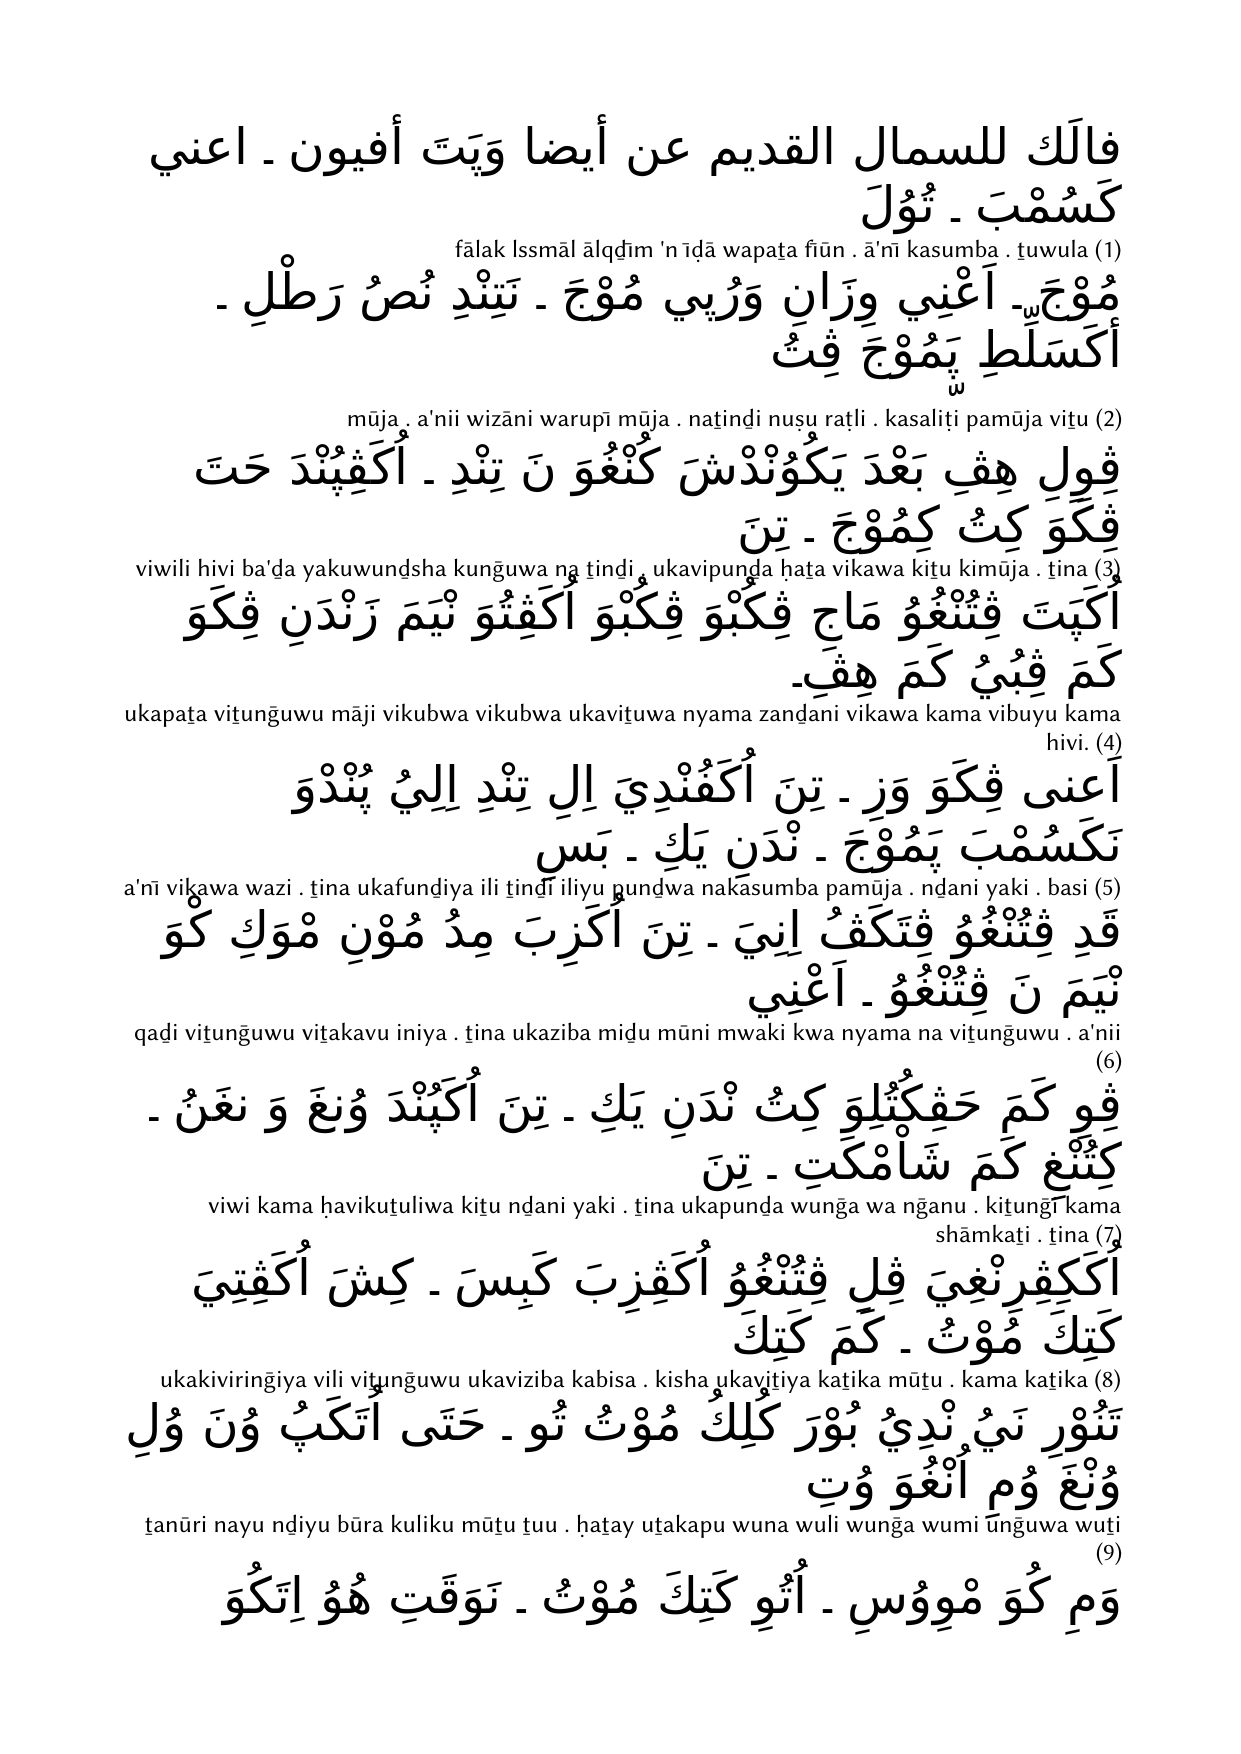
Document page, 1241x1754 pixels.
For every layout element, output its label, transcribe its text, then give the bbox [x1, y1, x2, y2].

text viwi kama ḥavikuṯuliwa kiṯu nḏani yaki . ṯina ukapunḏa wunḡa wa nḡanu . kiṯunḡi kama shāmkaṯi . ṯina (7) [118, 1191, 1122, 1248]
text ṯanūri nayu nḏiyu būra kuliku mūṯu ṯuu . ḥaṯay uṯakapu wuna wuli wunḡa wumi unḡuwa wuṯi (9) [118, 1510, 1122, 1567]
text ukapaṯa viṯunḡuwu māji vikubwa vikubwa ukaviṯuwa nyama zanḏani vikawa kama vibuyu kama hivi. (4) [118, 699, 1122, 756]
text ڤِوِلِ هِڤِ بَعْدَ يَكُوُنْدْشَ كُنْغُوَ نَ تِنْدِ ۔ اُكَڤِپُنْدَ حَتَ ڤِكَوَ كِتُ كِمُوْجَ ۔ تِنَ [118, 438, 1122, 554]
text ukakivirinḡiya vili viṯunḡuwu ukaviziba kabisa . kisha ukaviṯiya kaṯika mūṯu . kama kaṯika (8) [118, 1365, 1122, 1393]
text مُوْجَ ۔ اَعْنِي وِزَانِ وَرُپي مُوْجَ ۔ نَتِنْدِ نُصُ رَطْلِ ۔ أكَسَلِّطِ پَمُوْجَ ڤِتُ [118, 263, 1122, 379]
text فالَك للسمال القديم عن أيضا وَپَتَ أفيون ۔ اعني كَسُمْبَ ۔ تُوُلَ [118, 118, 1122, 234]
text تَنُوْرِ نَيُ نْدِيُ بُوْرَ كُلِكُ مُوْتُ تُو ۔ حَتَى اُتَكَپُ وُنَ وُلِ وُنْغَ وُمِ اُنْغُوَ وُتِ [118, 1393, 1122, 1510]
text اَعنى ڤِكَوَ وَزِ ۔ تِنَ اُكَفُنْدِيَ اِلِ تِنْدِ اِلِيُ پُنْدْوَ نَكَسُمْبَ پَمُوْجَ ۔ نْدَنِ يَكِ ۔ بَسِ [118, 756, 1122, 873]
text qaḏi viṯunḡuwu viṯakavu iniya . ṯina ukaziba miḏu mūni mwaki kwa nyama na viṯunḡuwu . a'nii (6) [118, 1018, 1122, 1075]
text fālak lssmāl ālqḏı̄m 'n ı̄ḍā wapaṯa fı̄ūn . ā'nı̄ kasumba . ṯuwula (1) [118, 234, 1122, 263]
text mūja . a'nii wizāni warupı̄ mūja . naṯinḏi nuṣu raṭli . kasaliّṭi pamūja viṯu (2) [118, 379, 1122, 438]
text اُكَكِڤِرِنْغِيَ ڤِلِ ڤِتُنْغُوُ اُكَڤِزِبَ كَبِسَ ۔ كِشَ اُكَڤِتِيَ كَتِكَ مُوْتُ ۔ كَمَ كَتِكَ [118, 1248, 1122, 1365]
text a'nı̄ vikawa wazi . ṯina ukafunḏiya ili ṯinḏi iliyu punḏwa nakasumba pamūja . nḏani yaki . basi (5) [118, 873, 1122, 901]
text قَدِ ڤِتُنْغُوُ ڤِتَكَڤُ اِنِيَ ۔ تِنَ اُكَزِبَ مِدُ مُوْنِ مْوَكِ كْوَ نْيَمَ نَ ڤِتُنْغُوُ ۔ اَعْنِي [118, 901, 1122, 1018]
text اُكَپَتَ ڤِتُنْغُوُ مَاجِ ڤِكُبْوَ ڤِكُبْوَ اُكَڤِتُوَ نْيَمَ زَنْدَنِ ڤِكَوَ كَمَ ڤِبُيُ كَمَ هِڤِ۔ [118, 583, 1122, 699]
text viwili hivi ba'ḏa yakuwunḏsha kunḡuwa na ṯinḏi . ukavipunḏa ḥaṯa vikawa kiṯu kimūja . ṯina (3) [118, 554, 1122, 583]
text وَمِ كُوَ مْوِوُسِ ۔ اُتُوِ كَتِكَ مُوْتُ ۔ نَوَقَتِ هُوُ اِتَكُوَ [118, 1567, 1122, 1625]
text ڤِوِ كَمَ حَڤِكُتُلِوَ كِتُ نْدَنِ يَكِ ۔ تِنَ اُكَپُنْدَ وُنغَ وَ نغَنُ ۔ كِتُنْغِ كَمَ شَاْمْكَتِ ۔ تِنَ [118, 1075, 1122, 1191]
